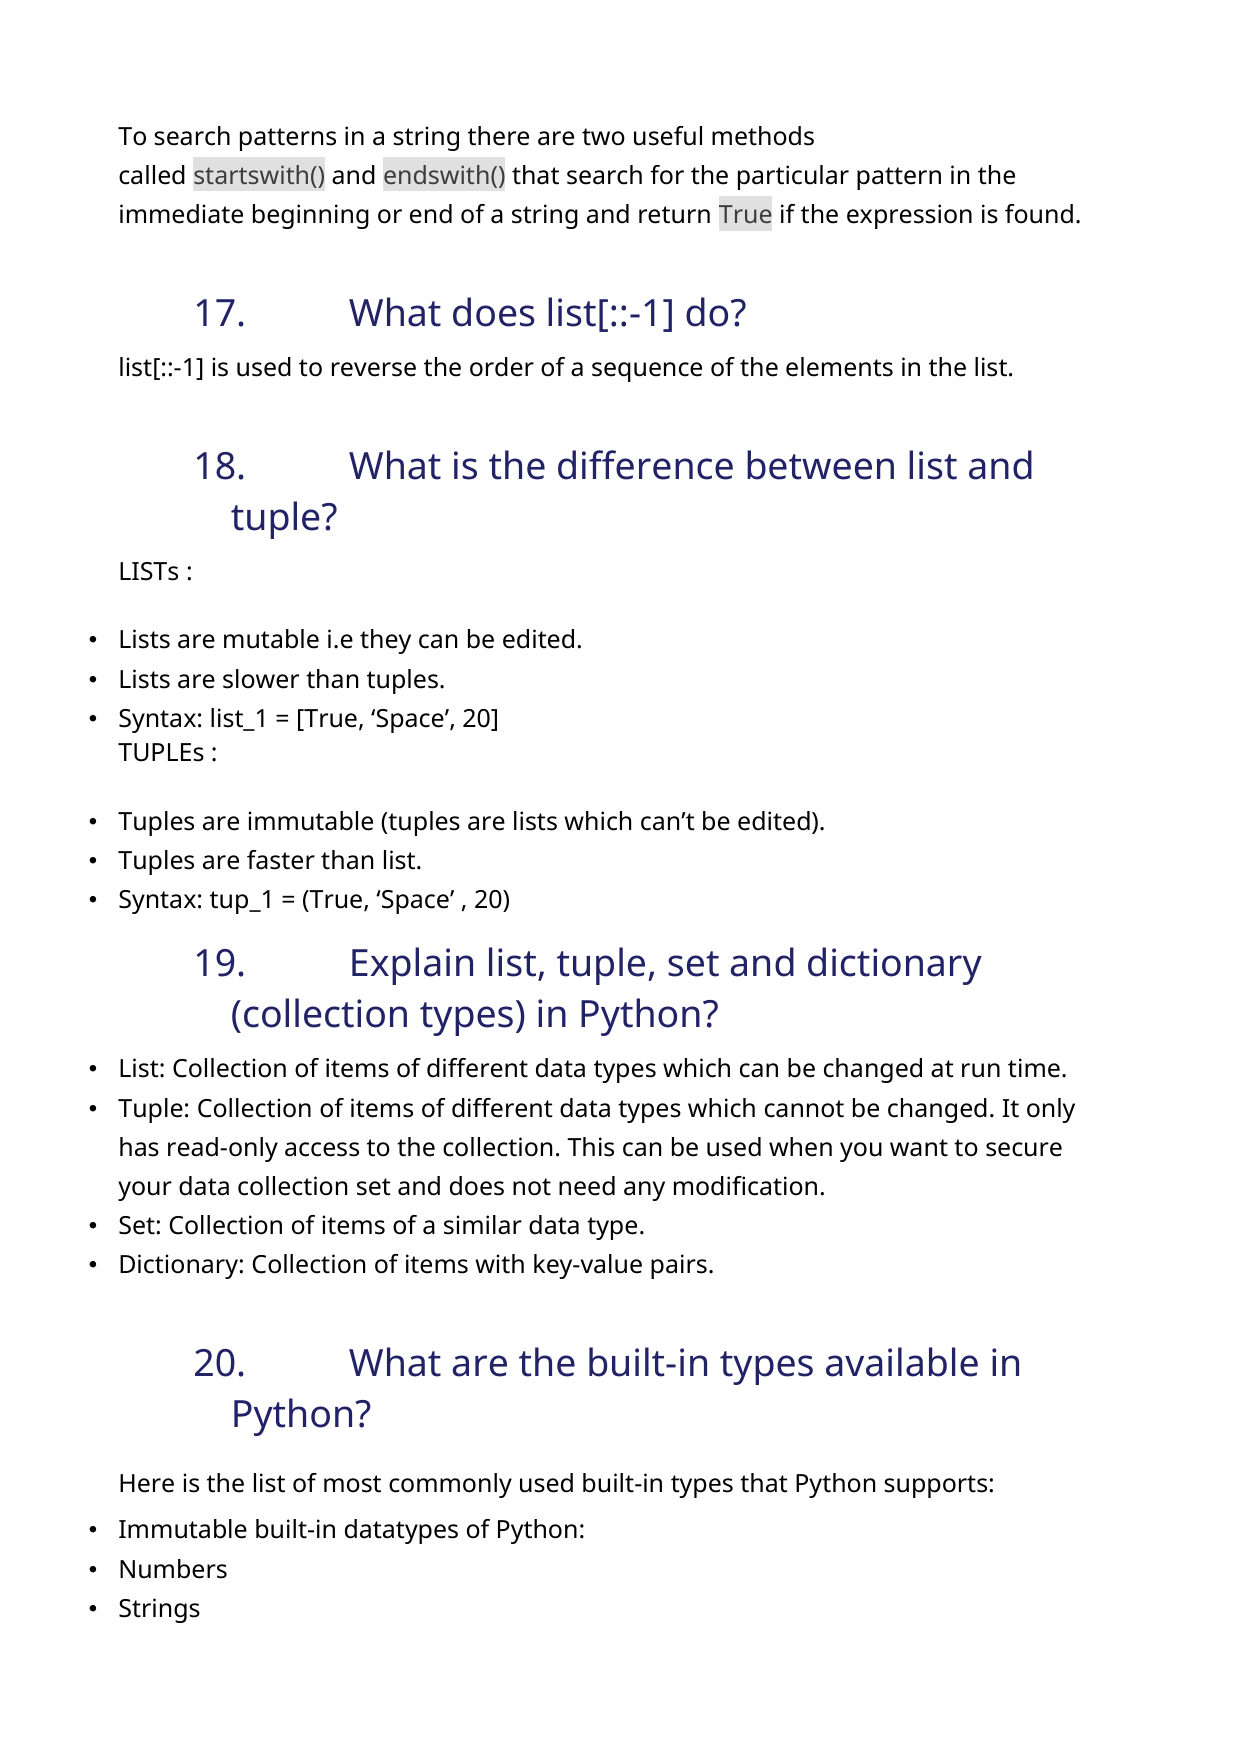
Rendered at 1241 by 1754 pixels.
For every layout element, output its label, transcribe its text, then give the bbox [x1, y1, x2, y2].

list Numbers [118, 1551, 1122, 1585]
list List: Collection of items of different data types which can be changed at run time. [118, 1051, 1122, 1085]
list Tuples are immutable (tuples are lists which can’t be edited). [118, 803, 1122, 837]
list Tuple: Collection of items of different data types which cannot be changed. It only has read-only access to the collection. This can be used when you want to secure your data collection set and does not need any modification. [118, 1090, 1122, 1203]
list Dictionary: Collection of items with key-value pairs. [118, 1247, 1122, 1281]
list Set: Collection of items of a similar data type. [118, 1208, 1122, 1242]
list Immutable built-in datatypes of Python: [118, 1512, 1122, 1546]
subtitle What does list[::-1] do? [193, 286, 1122, 337]
text LISTs : [118, 553, 1122, 588]
subtitle Here is the list of most commonly used built-in types that Python supports: [118, 1466, 1122, 1499]
list Tuples are faster than list. [118, 842, 1122, 876]
text To search patterns in a string there are two useful methods called startswith() and endswith() that search for the particular pattern in the immediate beginning or end of a string and return True if the expression is found. [118, 118, 1122, 231]
list Lists are mutable i.e they can be edited. [118, 622, 1122, 656]
list Syntax: list_1 = [True, ‘Space’, 20] [118, 701, 1122, 734]
list Strings [118, 1590, 1122, 1624]
subtitle What is the difference between list and tuple? [193, 439, 1122, 541]
subtitle Explain list, tuple, set and dictionary (collection types) in Python? [193, 936, 1122, 1038]
text list[::-1] is used to reverse the order of a sequence of the elements in the list. [118, 349, 1122, 383]
list Syntax: tup_1 = (True, ‘Space’ , 20) [118, 882, 1122, 916]
subtitle What are the built-in types available in Python? [193, 1336, 1122, 1438]
list Lists are slower than tuples. [118, 661, 1122, 695]
text TUPLEs : [118, 734, 1122, 769]
